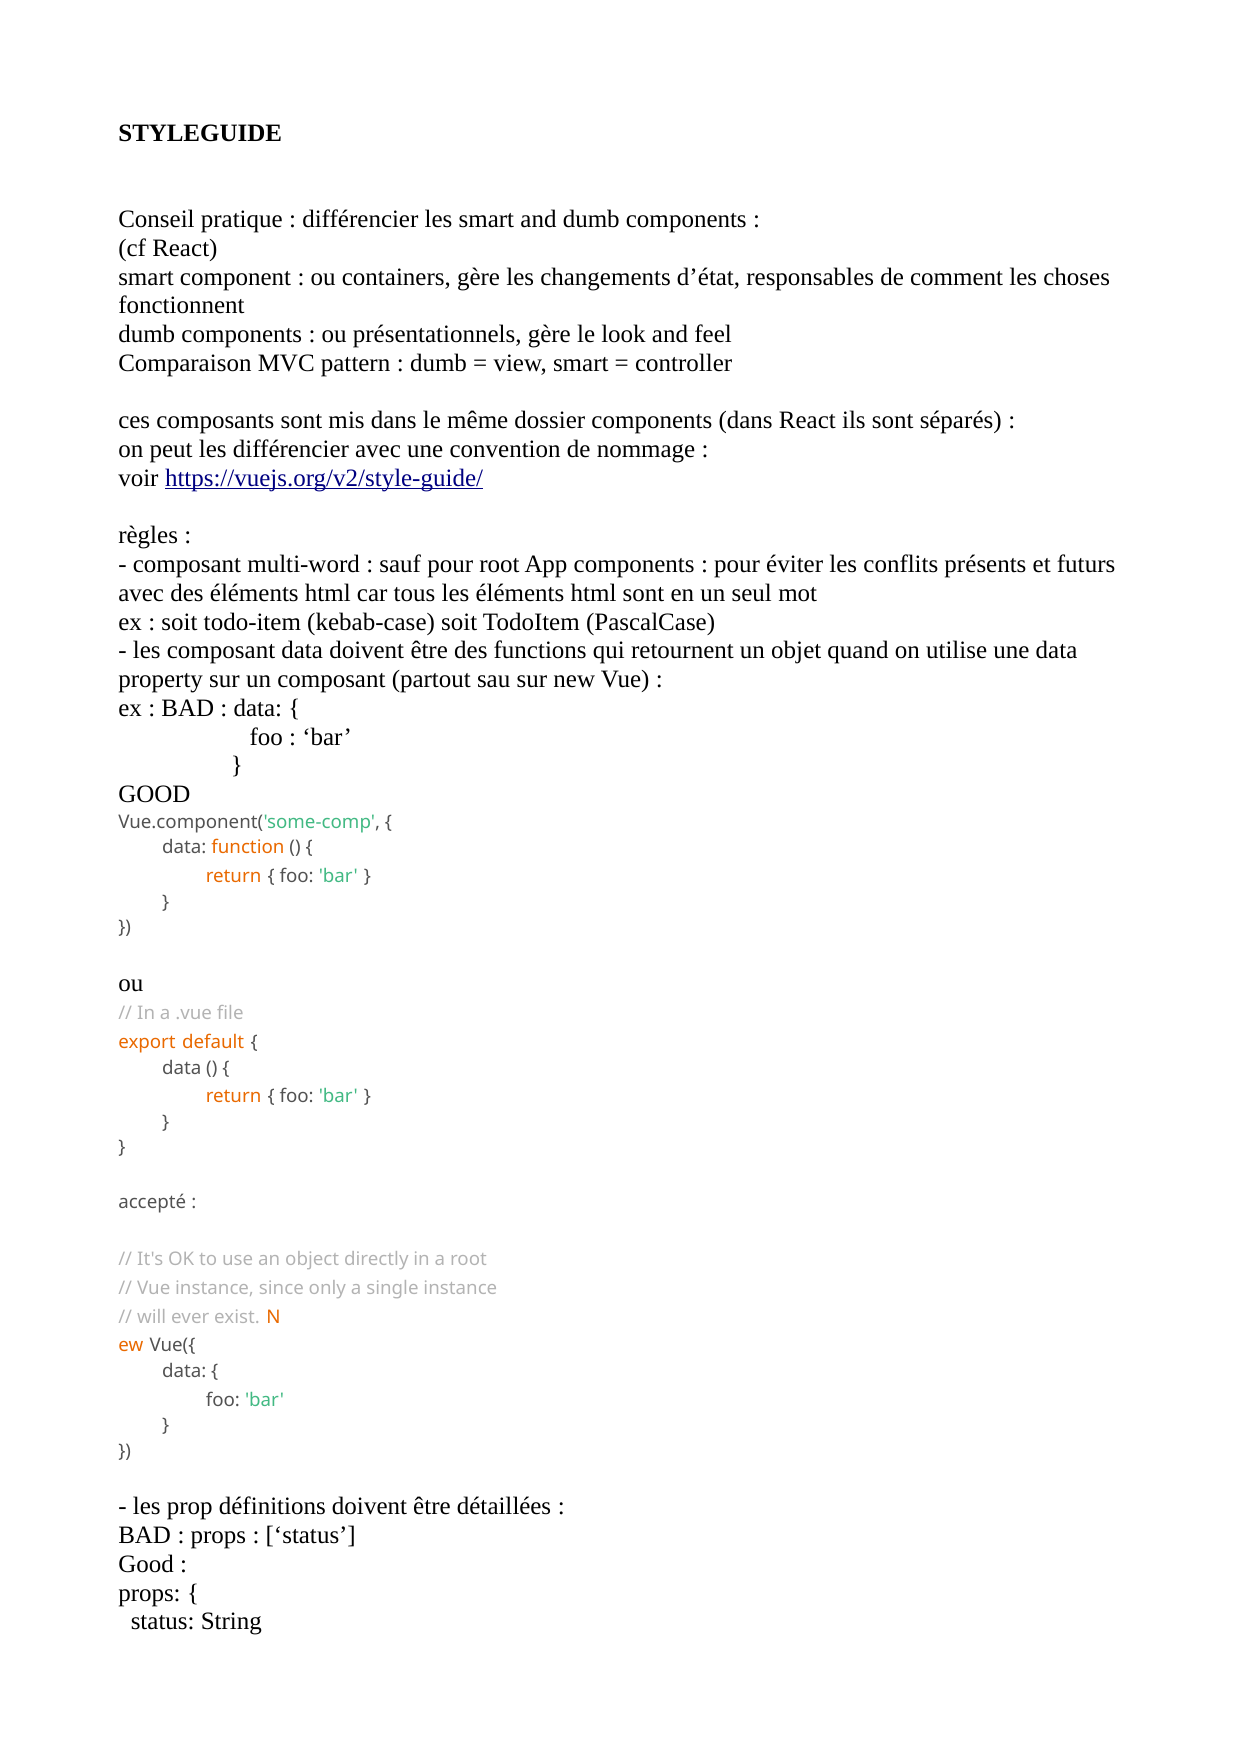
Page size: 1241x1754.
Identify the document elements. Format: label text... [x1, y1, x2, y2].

text - composant multi-word : sauf pour root App components : pour éviter les conflits présents et futurs avec des éléments html car tous les éléments html sont en un seul mot [118, 549, 1122, 607]
text // Vue instance, since only a single instance [118, 1271, 1122, 1300]
text règles : [118, 521, 1122, 549]
text } [118, 751, 1122, 779]
text ew Vue({ [118, 1328, 1122, 1357]
text Vue.component('some-comp', { [118, 808, 1122, 834]
text }) [118, 913, 1122, 939]
text Conseil pratique : différencier les smart and dumb components : [118, 204, 1122, 233]
text ex : soit todo-item (kebab-case) soit TodoItem (PascalCase) [118, 607, 1122, 636]
text }) [118, 1437, 1122, 1463]
text status: String [118, 1606, 1122, 1635]
text foo: 'bar' [118, 1383, 1122, 1412]
text (cf React) [118, 233, 1122, 262]
text ou [118, 968, 1122, 996]
text data () { [118, 1054, 1122, 1079]
text GOOD [118, 779, 1122, 808]
text Comparaison MVC pattern : dumb = view, smart = controller [118, 348, 1122, 377]
text ex : BAD : data: { [118, 693, 1122, 722]
text smart component : ou containers, gère les changements d’état, responsables de comment les choses fonctionnent [118, 262, 1122, 319]
text on peut les différencier avec une convention de nommage : [118, 434, 1122, 463]
text props: { [118, 1578, 1122, 1606]
text dumb components : ou présentationnels, gère le look and feel [118, 319, 1122, 348]
text return { foo: 'bar' } [118, 859, 1122, 888]
text Good : [118, 1549, 1122, 1578]
text accepté : [118, 1188, 1122, 1213]
text } [118, 888, 1122, 913]
text data: { [118, 1357, 1122, 1383]
text ces composants sont mis dans le même dossier components (dans React ils sont séparés) : [118, 406, 1122, 434]
text - les prop définitions doivent être détaillées : [118, 1491, 1122, 1520]
text // It's OK to use an object directly in a root [118, 1242, 1122, 1271]
text } [118, 1134, 1122, 1159]
text BAD : props : [‘status’] [118, 1520, 1122, 1549]
text // will ever exist. N [118, 1300, 1122, 1328]
text } [118, 1412, 1122, 1437]
text STYLEGUIDE [118, 118, 1122, 147]
text data: function () { [118, 834, 1122, 859]
text voir https://vuejs.org/v2/style-guide/ [118, 463, 1122, 492]
text - les composant data doivent être des functions qui retournent un objet quand on utilise une data property sur un composant (partout sau sur new Vue) : [118, 636, 1122, 693]
text export default { [118, 1025, 1122, 1054]
text return { foo: 'bar' } [118, 1079, 1122, 1108]
text } [118, 1108, 1122, 1134]
text // In a .vue file [118, 996, 1122, 1025]
text foo : ‘bar’ [118, 722, 1122, 751]
